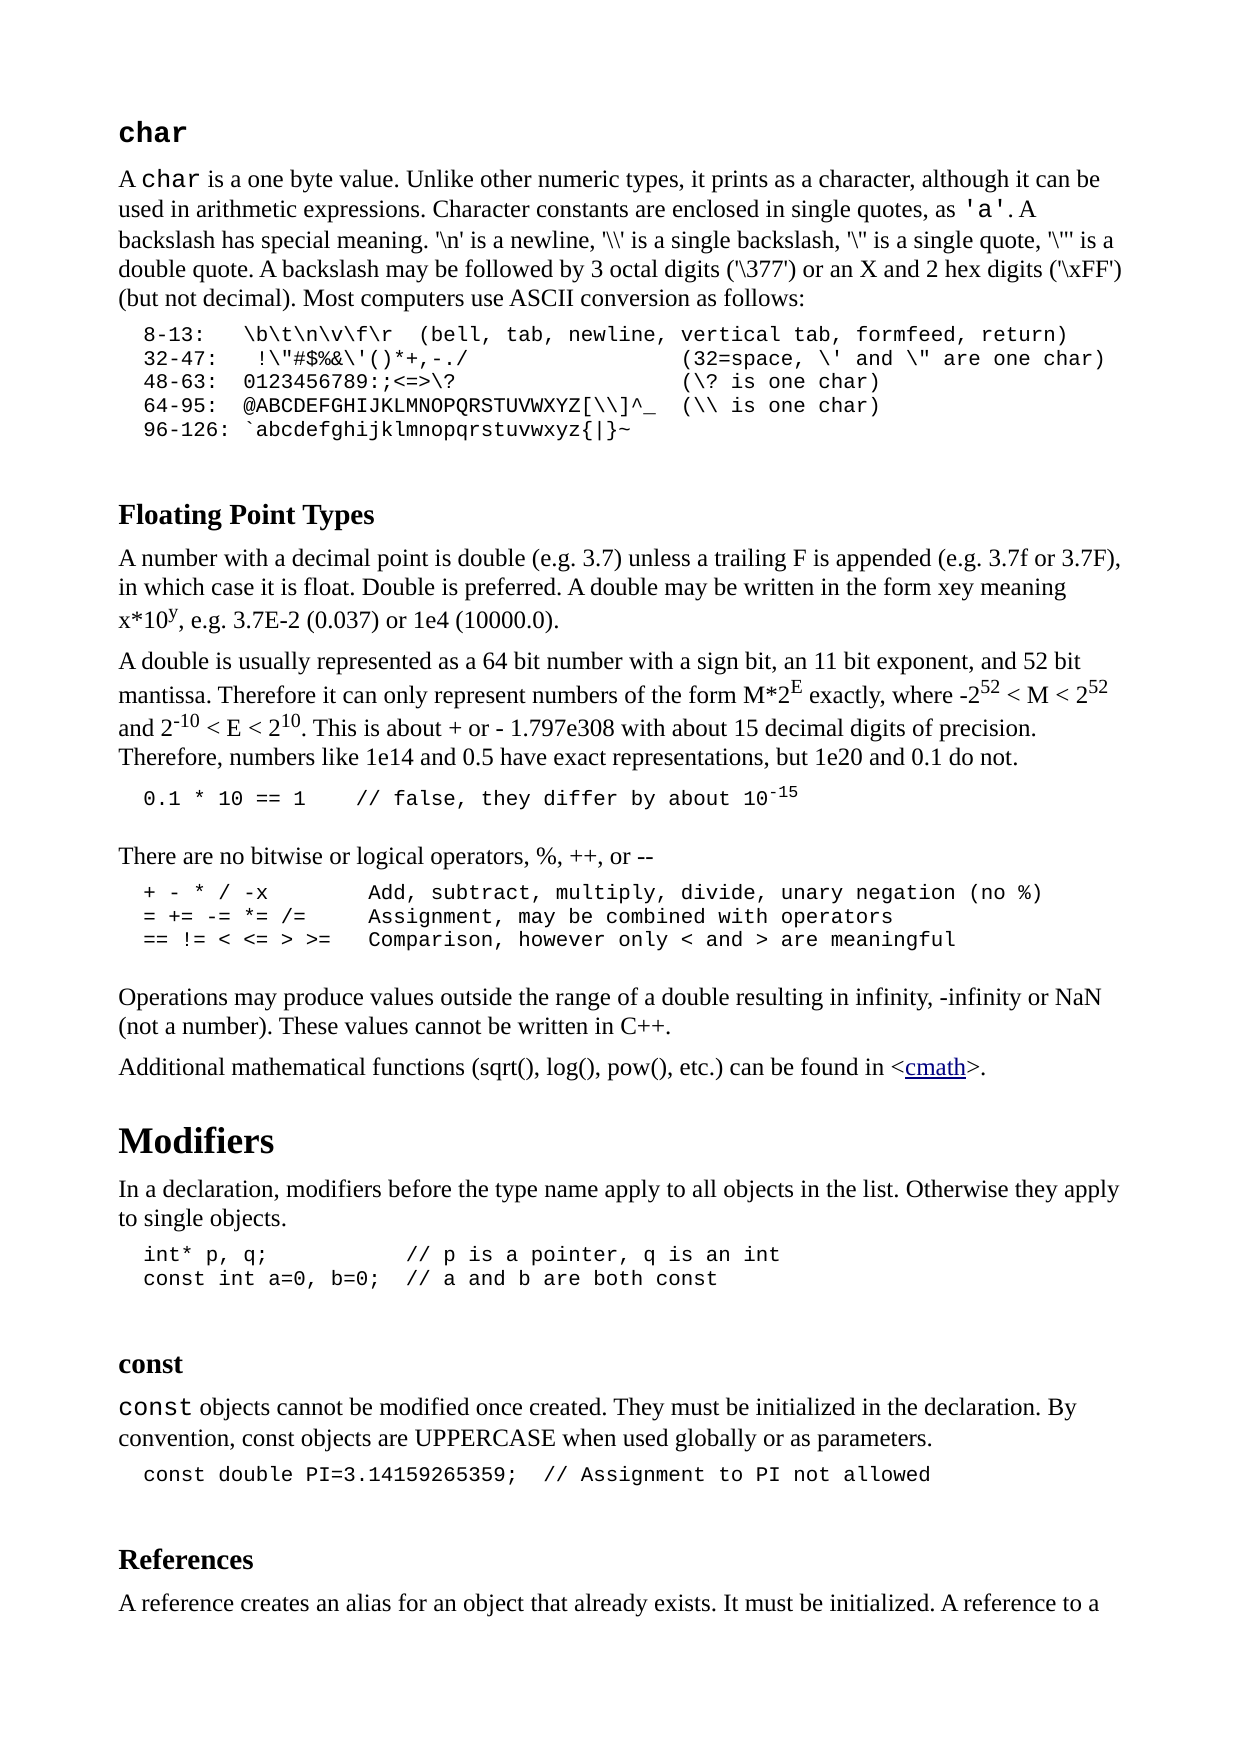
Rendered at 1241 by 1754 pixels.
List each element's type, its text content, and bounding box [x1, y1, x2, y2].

text 96-126: `abcdefghijklmnopqrstuvwxyz{|}~ [118, 419, 1122, 442]
text There are no bitwise or logical operators, %, ++, or -- [118, 841, 1122, 869]
text const double PI=3.14159265359; // Assignment to PI not allowed [118, 1464, 1122, 1488]
subtitle References [118, 1542, 1122, 1576]
text 0.1 * 10 == 1 // false, they differ by about 10-15 [118, 783, 1122, 811]
subtitle char [118, 118, 1122, 151]
text A double is usually represented as a 64 bit number with a sign bit, an 11 bit exponent, and 52 bit mantissa. Therefore it can only represent numbers of the form M*2E exactly, where -252 < M < 252 and 2-10 < E < 210. This is about + or - 1.797e308 with about 15 decimal digits of precision. Therefore, numbers like 1e14 and 0.5 have exact representations, but 1e20 and 0.1 do not. [118, 646, 1122, 771]
subtitle Floating Point Types [118, 497, 1122, 530]
text Additional mathematical functions (sqrt(), log(), pow(), etc.) can be found in <cmath>. [118, 1052, 1122, 1081]
text const objects cannot be modified once created. They must be initialized in the declaration. By convention, const objects are UPPERCASE when used globally or as parameters. [118, 1392, 1122, 1452]
text const int a=0, b=0; // a and b are both const [118, 1268, 1122, 1292]
subtitle Modifiers [118, 1119, 1122, 1162]
text Operations may produce values outside the range of a double resulting in infinity, -infinity or NaN (not a number). These values cannot be written in C++. [118, 982, 1122, 1040]
text = += -= *= /= Assignment, may be combined with operators [118, 906, 1122, 929]
text 64-95: @ABCDEFGHIJKLMNOPQRSTUVWXYZ[\\]^_ (\\ is one char) [118, 395, 1122, 419]
text + - * / -x Add, subtract, multiply, divide, unary negation (no %) [118, 882, 1122, 906]
text 32-47: !\"#$%&\'()*+,-./ (32=space, \' and \" are one char) [118, 348, 1122, 371]
text In a declaration, modifiers before the type name apply to all objects in the list. Otherwise they apply to single objects. [118, 1174, 1122, 1232]
text 8-13: \b\t\n\v\f\r (bell, tab, newline, vertical tab, formfeed, return) [118, 324, 1122, 348]
subtitle const [118, 1346, 1122, 1379]
text 48-63: 0123456789:;<=>\? (\? is one char) [118, 371, 1122, 395]
text A char is a one byte value. Unlike other numeric types, it prints as a character, although it can be used in arithmetic expressions. Character constants are enclosed in single quotes, as 'a'. A backslash has special meaning. '\n' is a newline, '\\' is a single backslash, '\'' is a single quote, '\"' is a double quote. A backslash may be followed by 3 octal digits ('\377') or an X and 2 hex digits ('\xFF') (but not decimal). Most computers use ASCII conversion as follows: [118, 164, 1122, 312]
text A number with a decimal point is double (e.g. 3.7) unless a trailing F is appended (e.g. 3.7f or 3.7F), in which case it is float. Double is preferred. A double may be written in the form xey meaning x*10y, e.g. 3.7E-2 (0.037) or 1e4 (10000.0). [118, 543, 1122, 634]
text A reference creates an alias for an object that already exists. It must be initialized. A reference to a [118, 1588, 1122, 1617]
text int* p, q; // p is a pointer, q is an int [118, 1244, 1122, 1268]
text == != < <= > >= Comparison, however only < and > are meaningful [118, 929, 1122, 953]
